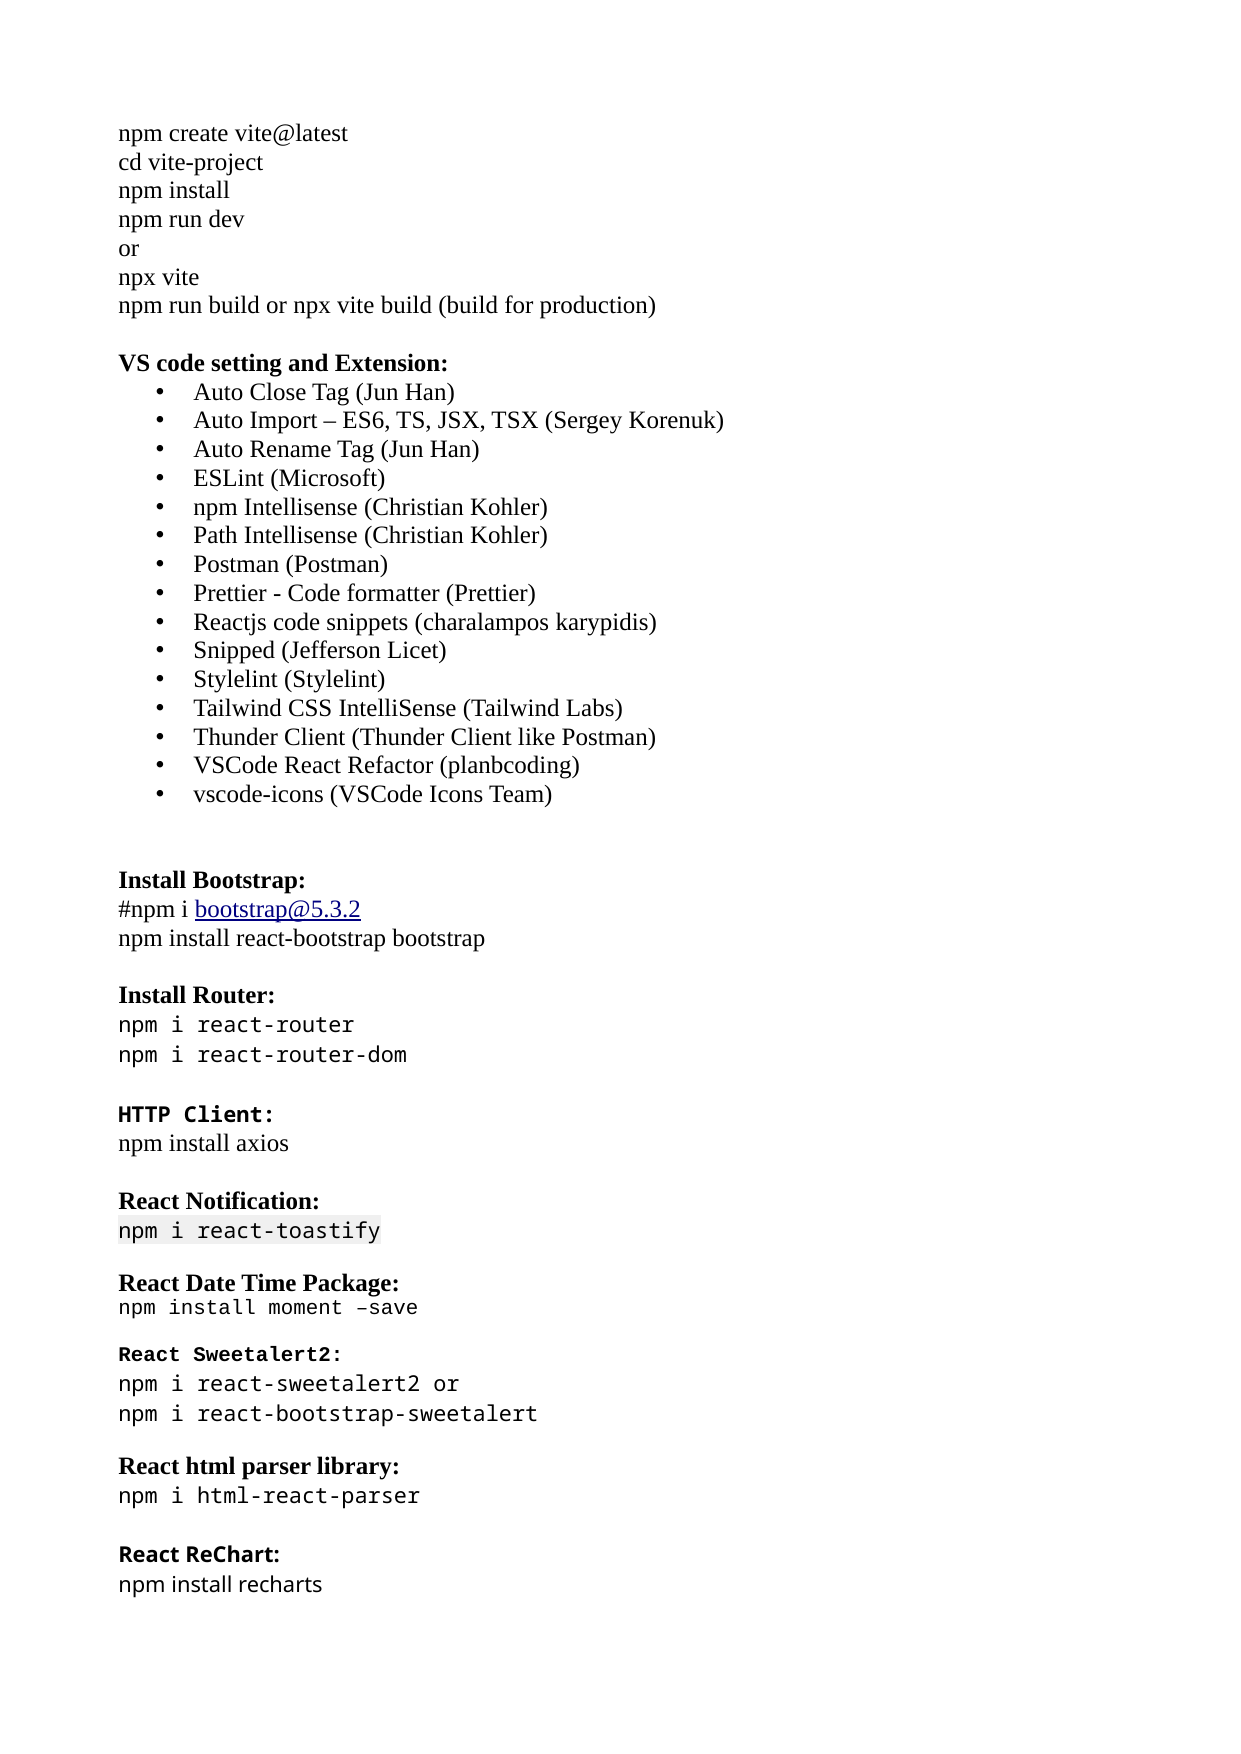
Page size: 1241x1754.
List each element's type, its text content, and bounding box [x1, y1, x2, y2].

text cd vite-project [118, 147, 1122, 176]
text HTTP Client: [118, 1099, 1122, 1128]
text npx vite [118, 262, 1122, 291]
text npm i react-toastify [118, 1215, 1122, 1268]
list Thunder Client (Thunder Client like Postman) [156, 722, 1122, 751]
text npm install [118, 176, 1122, 204]
text React Sweetalert2: [118, 1344, 1122, 1368]
list Snipped (Jefferson Licet) [156, 636, 1122, 664]
text npm i react-bootstrap-sweetalert [118, 1398, 1122, 1427]
text React Date Time Package: [118, 1268, 1122, 1297]
list Postman (Postman) [156, 549, 1122, 578]
text or [118, 233, 1122, 262]
text npm install react-bootstrap bootstrap [118, 923, 1122, 952]
list npm Intellisense (Christian Kohler) [156, 492, 1122, 521]
text Install Router: [118, 981, 1122, 1009]
text npm run dev [118, 204, 1122, 233]
list Auto Close Tag (Jun Han) [156, 377, 1122, 406]
list Auto Rename Tag (Jun Han) [156, 434, 1122, 463]
text npm i html-react-parser [118, 1480, 1122, 1510]
text npm install moment –save [118, 1297, 1122, 1321]
text VS code setting and Extension: [118, 348, 1122, 377]
text npm i react-router [118, 1009, 1122, 1039]
text npm run build or npx vite build (build for production) [118, 291, 1122, 319]
list Stylelint (Stylelint) [156, 664, 1122, 693]
list Prettier - Code formatter (Prettier) [156, 578, 1122, 607]
list Auto Import – ES6, TS, JSX, TSX (Sergey Korenuk) [156, 406, 1122, 434]
list ESLint (Microsoft) [156, 463, 1122, 492]
list Reactjs code snippets (charalampos karypidis) [156, 607, 1122, 636]
text React ReChart: [118, 1539, 1122, 1569]
text npm i react-sweetalert2 or [118, 1368, 1122, 1398]
text React html parser library: [118, 1451, 1122, 1480]
text #npm i bootstrap@5.3.2 [118, 894, 1122, 923]
text React Notification: [118, 1186, 1122, 1215]
list Tailwind CSS IntelliSense (Tailwind Labs) [156, 693, 1122, 722]
text Install Bootstrap: [118, 866, 1122, 894]
text npm create vite@latest [118, 118, 1122, 147]
list vscode-icons (VSCode Icons Team) [156, 779, 1122, 808]
text npm install recharts [118, 1569, 1122, 1599]
text npm install axios [118, 1128, 1122, 1157]
text npm i react-router-dom [118, 1039, 1122, 1069]
list VSCode React Refactor (planbcoding) [156, 751, 1122, 779]
list Path Intellisense (Christian Kohler) [156, 521, 1122, 549]
